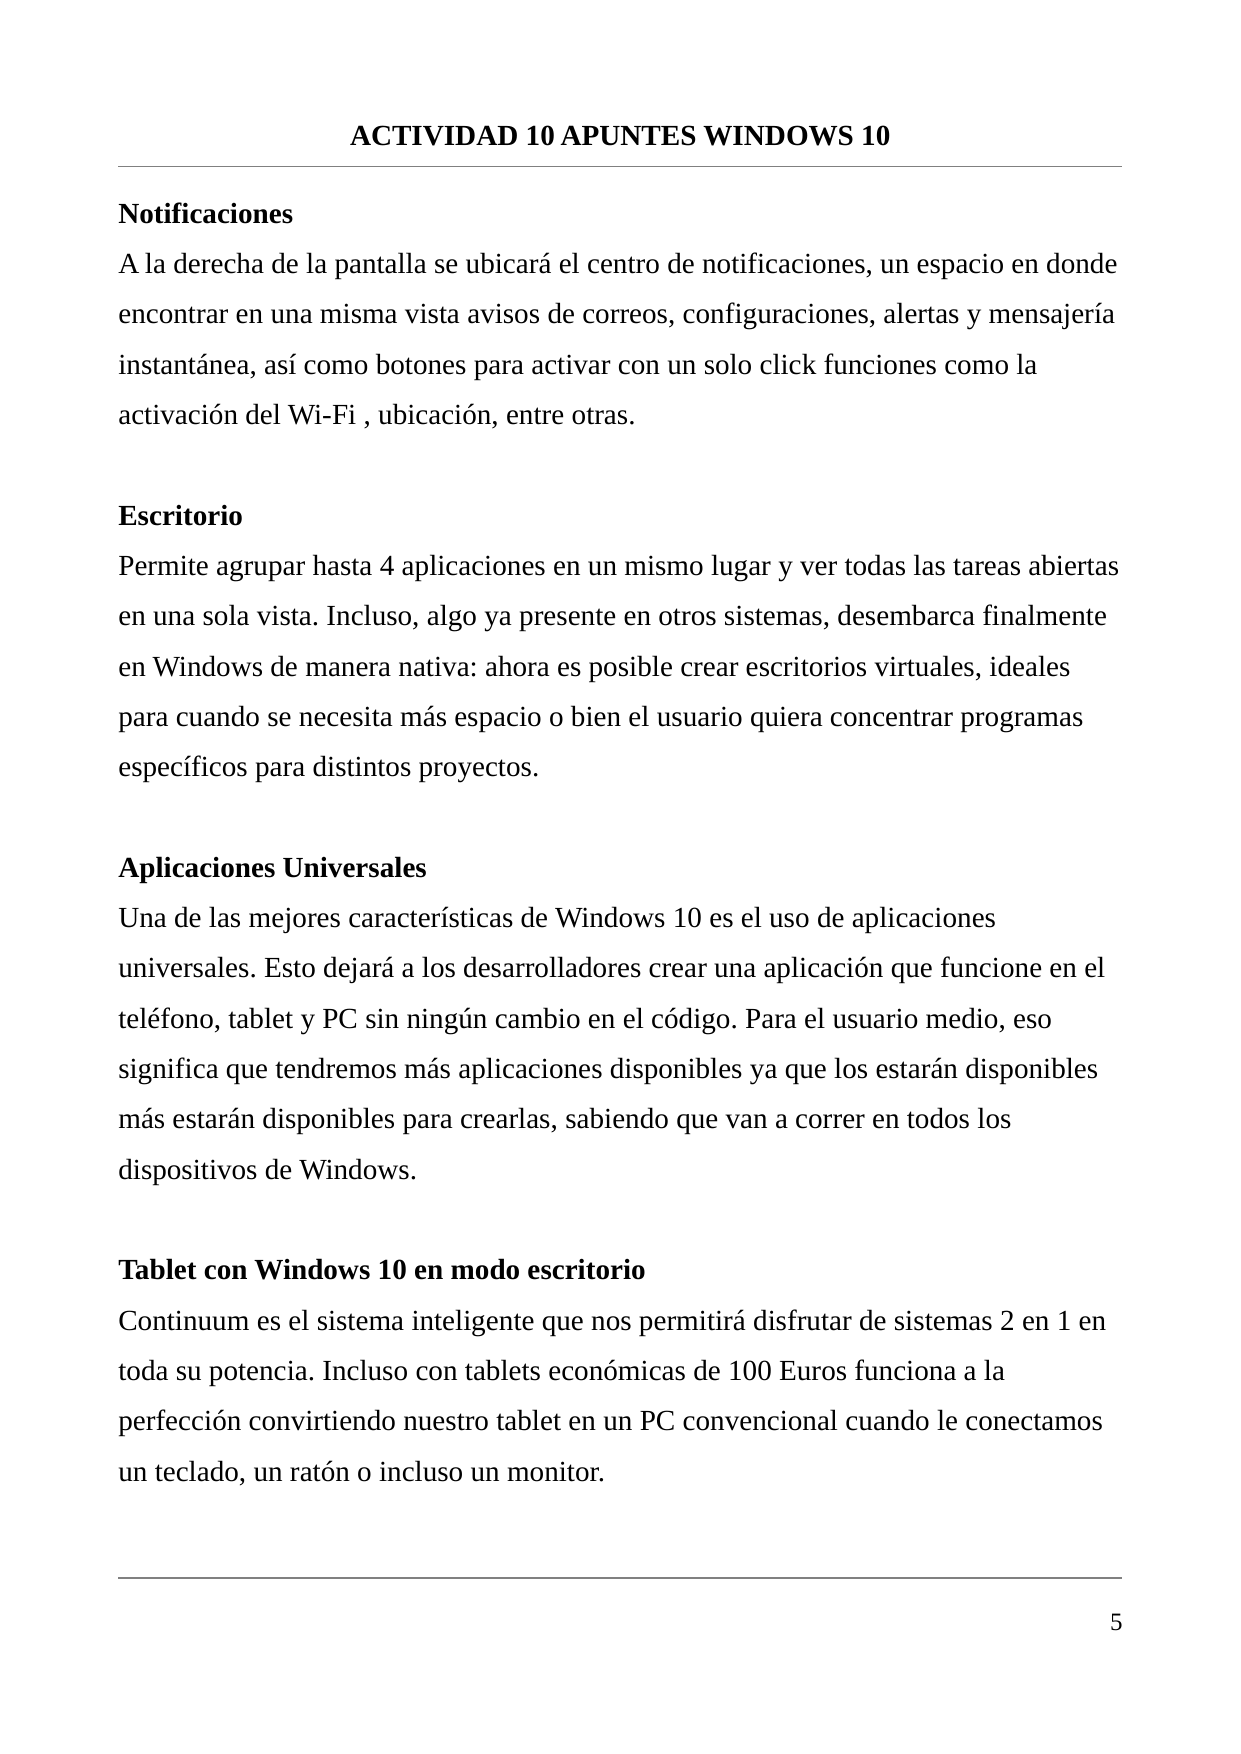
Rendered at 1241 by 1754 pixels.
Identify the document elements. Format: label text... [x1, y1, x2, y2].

text Aplicaciones Universales [118, 850, 1122, 883]
text Escritorio [118, 498, 1122, 531]
text A la derecha de la pantalla se ubicará el centro de notificaciones, un espacio en donde encontrar en una misma vista avisos de correos, configuraciones, alertas y mensajería instantánea, así como botones para activar con un solo click funciones como la activación del Wi-Fi , ubicación, entre otras. [118, 246, 1122, 431]
text Notificaciones [118, 196, 1122, 229]
text Continuum es el sistema inteligente que nos permitirá disfrutar de sistemas 2 en 1 en toda su potencia. Incluso con tablets económicas de 100 Euros funciona a la perfección convirtiendo nuestro tablet en un PC convencional cuando le conectamos un teclado, un ratón o incluso un monitor. [118, 1303, 1122, 1487]
text Tablet con Windows 10 en modo escritorio [118, 1252, 1122, 1286]
text Permite agrupar hasta 4 aplicaciones en un mismo lugar y ver todas las tareas abiertas en una sola vista. Incluso, algo ya presente en otros sistemas, desembarca finalmente en Windows de manera nativa: ahora es posible crear escritorios virtuales, ideales para cuando se necesita más espacio o bien el usuario quiera concentrar programas específicos para distintos proyectos. [118, 548, 1122, 783]
text Una de las mejores características de Windows 10 es el uso de aplicaciones universales. Esto dejará a los desarrolladores crear una aplicación que funcione en el teléfono, tablet y PC sin ningún cambio en el código. Para el usuario medio, eso significa que tendremos más aplicaciones disponibles ya que los estarán disponibles más estarán disponibles para crearlas, sabiendo que van a correr en todos los dispositivos de Windows. [118, 900, 1122, 1185]
